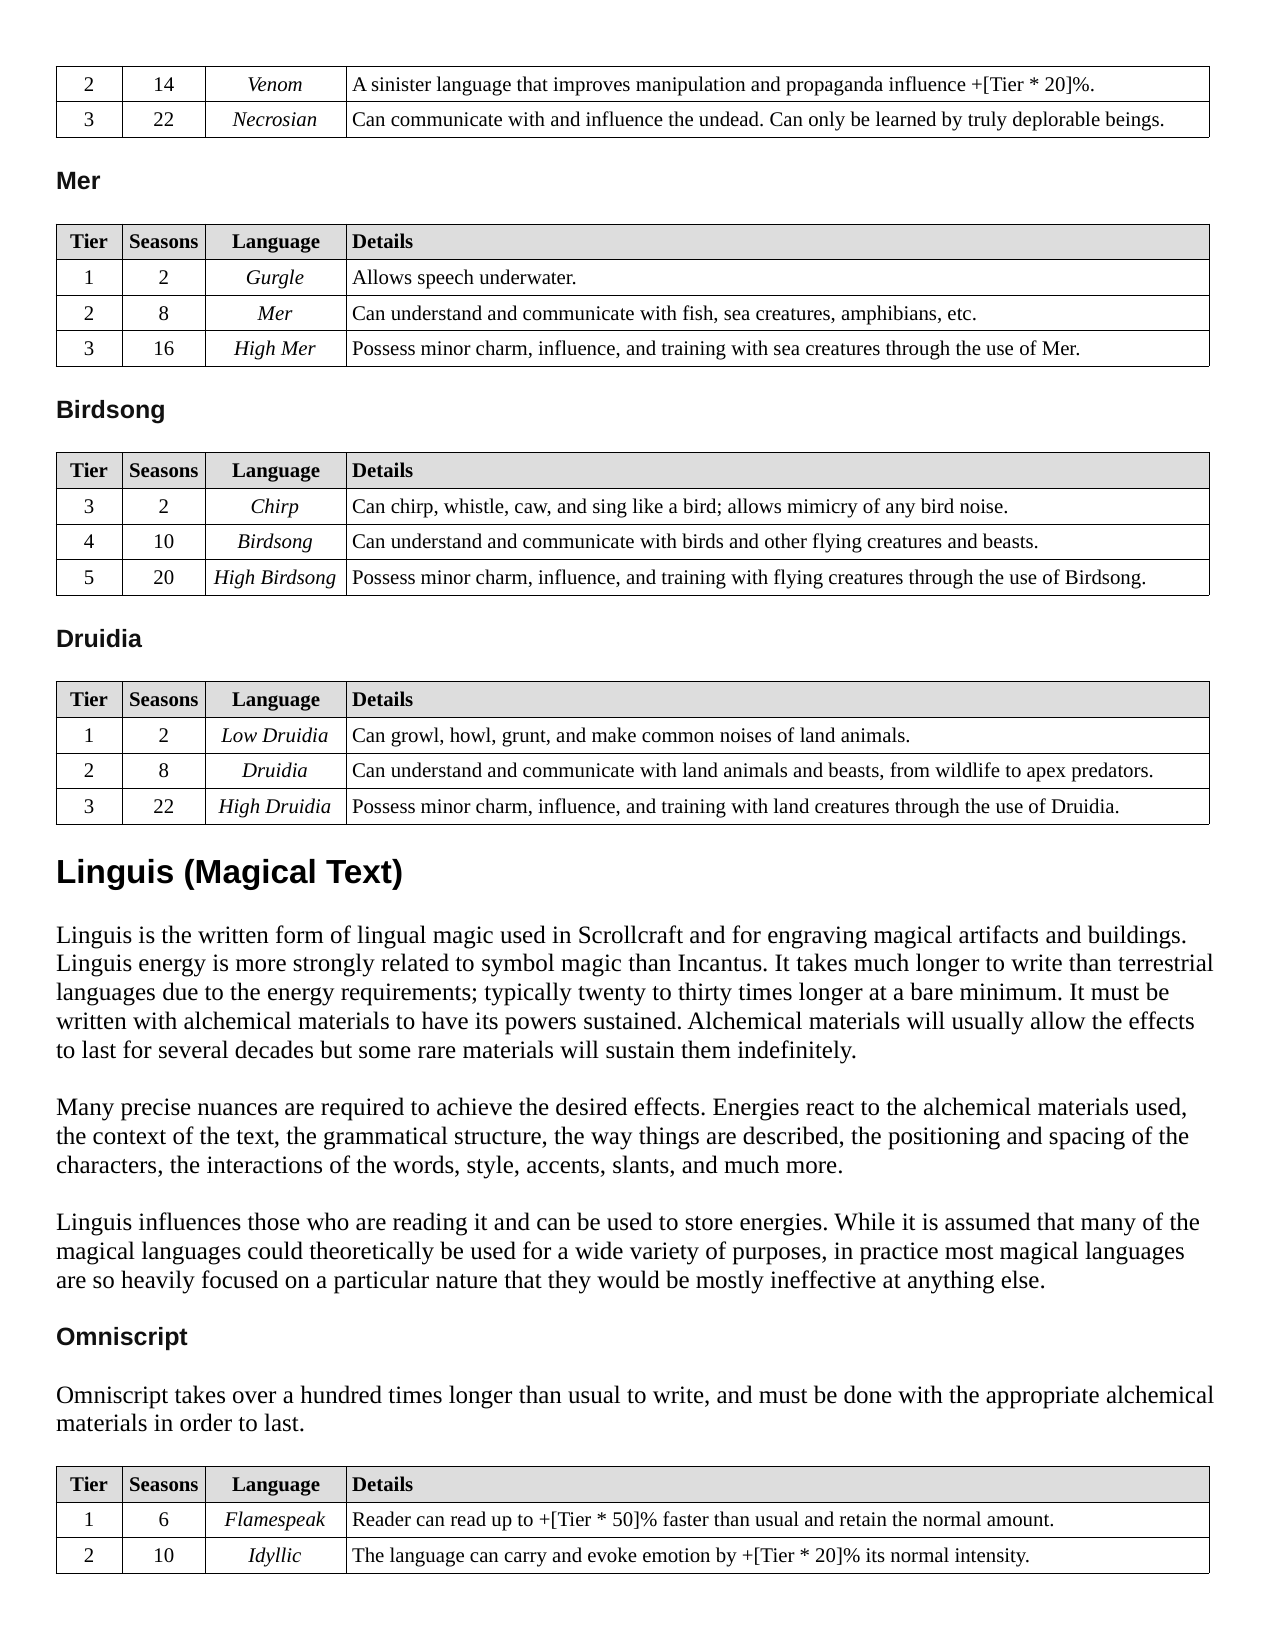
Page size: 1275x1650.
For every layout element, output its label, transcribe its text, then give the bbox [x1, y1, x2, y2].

table_header Details [347, 1467, 1209, 1502]
table_cell Can understand and communicate with land animals and beasts, from wildlife to apex predators. [347, 754, 1209, 788]
subtitle Birdsong [56, 395, 1215, 423]
text Many precise nuances are required to achieve the desired effects. Energies react to the alchemical materials used, the context of the text, the grammatical structure, the way things are described, the positioning and spacing of the characters, the interactions of the words, style, accents, slants, and much more. [56, 1092, 1215, 1178]
table_cell 3 [57, 102, 122, 137]
table_header Tier [57, 225, 122, 259]
table_header Language [206, 225, 346, 259]
table_header Details [347, 225, 1209, 259]
table_cell 2 [123, 489, 205, 523]
table_cell Can understand and communicate with birds and other flying creatures and beasts. [347, 525, 1209, 559]
table_cell Reader can read up to +[Tier * 50]% faster than usual and retain the normal amount. [347, 1503, 1209, 1537]
table_cell 10 [123, 525, 205, 559]
table_header Details [347, 682, 1209, 717]
table_cell 8 [123, 296, 205, 330]
table_header Seasons [123, 225, 205, 259]
table_cell Birdsong [206, 525, 346, 559]
table_cell 3 [57, 789, 122, 824]
table_cell High Druidia [206, 789, 346, 824]
table_cell 16 [123, 331, 205, 366]
table_cell High Mer [206, 331, 346, 366]
table_cell 2 [57, 754, 122, 788]
table_cell Gurgle [206, 260, 346, 295]
table_header Seasons [123, 453, 205, 488]
table_cell 4 [57, 525, 122, 559]
table_cell Can communicate with and influence the undead. Can only be learned by truly deplorable beings. [347, 102, 1209, 137]
table_cell Necrosian [206, 102, 346, 137]
table_cell Possess minor charm, influence, and training with land creatures through the use of Druidia. [347, 789, 1209, 824]
table_cell 8 [123, 754, 205, 788]
table_cell A sinister language that improves manipulation and propaganda influence +[Tier * 20]%. [347, 67, 1209, 101]
table_cell Allows speech underwater. [347, 260, 1209, 295]
table_cell Flamespeak [206, 1503, 346, 1537]
subtitle Mer [56, 166, 1215, 195]
table_cell 1 [57, 260, 122, 295]
subtitle Druidia [56, 624, 1215, 652]
table_cell Can understand and communicate with fish, sea creatures, amphibians, etc. [347, 296, 1209, 330]
table_cell Druidia [206, 754, 346, 788]
table_header Language [206, 453, 346, 488]
table_header Seasons [123, 682, 205, 717]
table_cell Possess minor charm, influence, and training with sea creatures through the use of Mer. [347, 331, 1209, 366]
text Omniscript takes over a hundred times longer than usual to write, and must be done with the appropriate alchemical materials in order to last. [56, 1380, 1215, 1437]
table_cell 5 [57, 560, 122, 595]
table_cell 2 [57, 296, 122, 330]
table_cell High Birdsong [206, 560, 346, 595]
table_cell 3 [57, 331, 122, 366]
table_cell 1 [57, 718, 122, 752]
table_cell Mer [206, 296, 346, 330]
table_header Details [347, 453, 1209, 488]
table_cell 3 [57, 489, 122, 523]
table_cell Idyllic [206, 1538, 346, 1573]
subtitle Omniscript [56, 1322, 1215, 1351]
table_header Seasons [123, 1467, 205, 1502]
table_header Tier [57, 682, 122, 717]
table_cell 10 [123, 1538, 205, 1573]
table_cell Possess minor charm, influence, and training with flying creatures through the use of Birdsong. [347, 560, 1209, 595]
table_header Tier [57, 1467, 122, 1502]
table_cell 2 [57, 1538, 122, 1573]
table_header Language [206, 1467, 346, 1502]
table_cell Venom [206, 67, 346, 101]
text Linguis influences those who are reading it and can be used to store energies. While it is assumed that many of the magical languages could theoretically be used for a wide variety of purposes, in practice most magical languages are so heavily focused on a particular nature that they would be mostly ineffective at anything else. [56, 1207, 1215, 1293]
table_cell Chirp [206, 489, 346, 523]
table_header Language [206, 682, 346, 717]
table_cell 22 [123, 102, 205, 137]
subtitle Linguis (Magical Text) [56, 852, 1215, 891]
table_header Tier [57, 453, 122, 488]
text Linguis is the written form of lingual magic used in Scrollcraft and for engraving magical artifacts and buildings. Linguis energy is more strongly related to symbol magic than Incantus. It takes much longer to write than terrestrial languages due to the energy requirements; typically twenty to thirty times longer at a bare minimum. It must be written with alchemical materials to have its powers sustained. Alchemical materials will usually allow the effects to last for several decades but some rare materials will sustain them indefinitely. [56, 920, 1215, 1063]
table_cell Low Druidia [206, 718, 346, 752]
table_cell 2 [57, 67, 122, 101]
table_cell Can chirp, whistle, caw, and sing like a bird; allows mimicry of any bird noise. [347, 489, 1209, 523]
table_cell 2 [123, 718, 205, 752]
table_cell 6 [123, 1503, 205, 1537]
table_cell 22 [123, 789, 205, 824]
table_cell 2 [123, 260, 205, 295]
table_cell The language can carry and evoke emotion by +[Tier * 20]% its normal intensity. [347, 1538, 1209, 1573]
table_cell Can growl, howl, grunt, and make common noises of land animals. [347, 718, 1209, 752]
table_cell 14 [123, 67, 205, 101]
table_cell 1 [57, 1503, 122, 1537]
table_cell 20 [123, 560, 205, 595]
